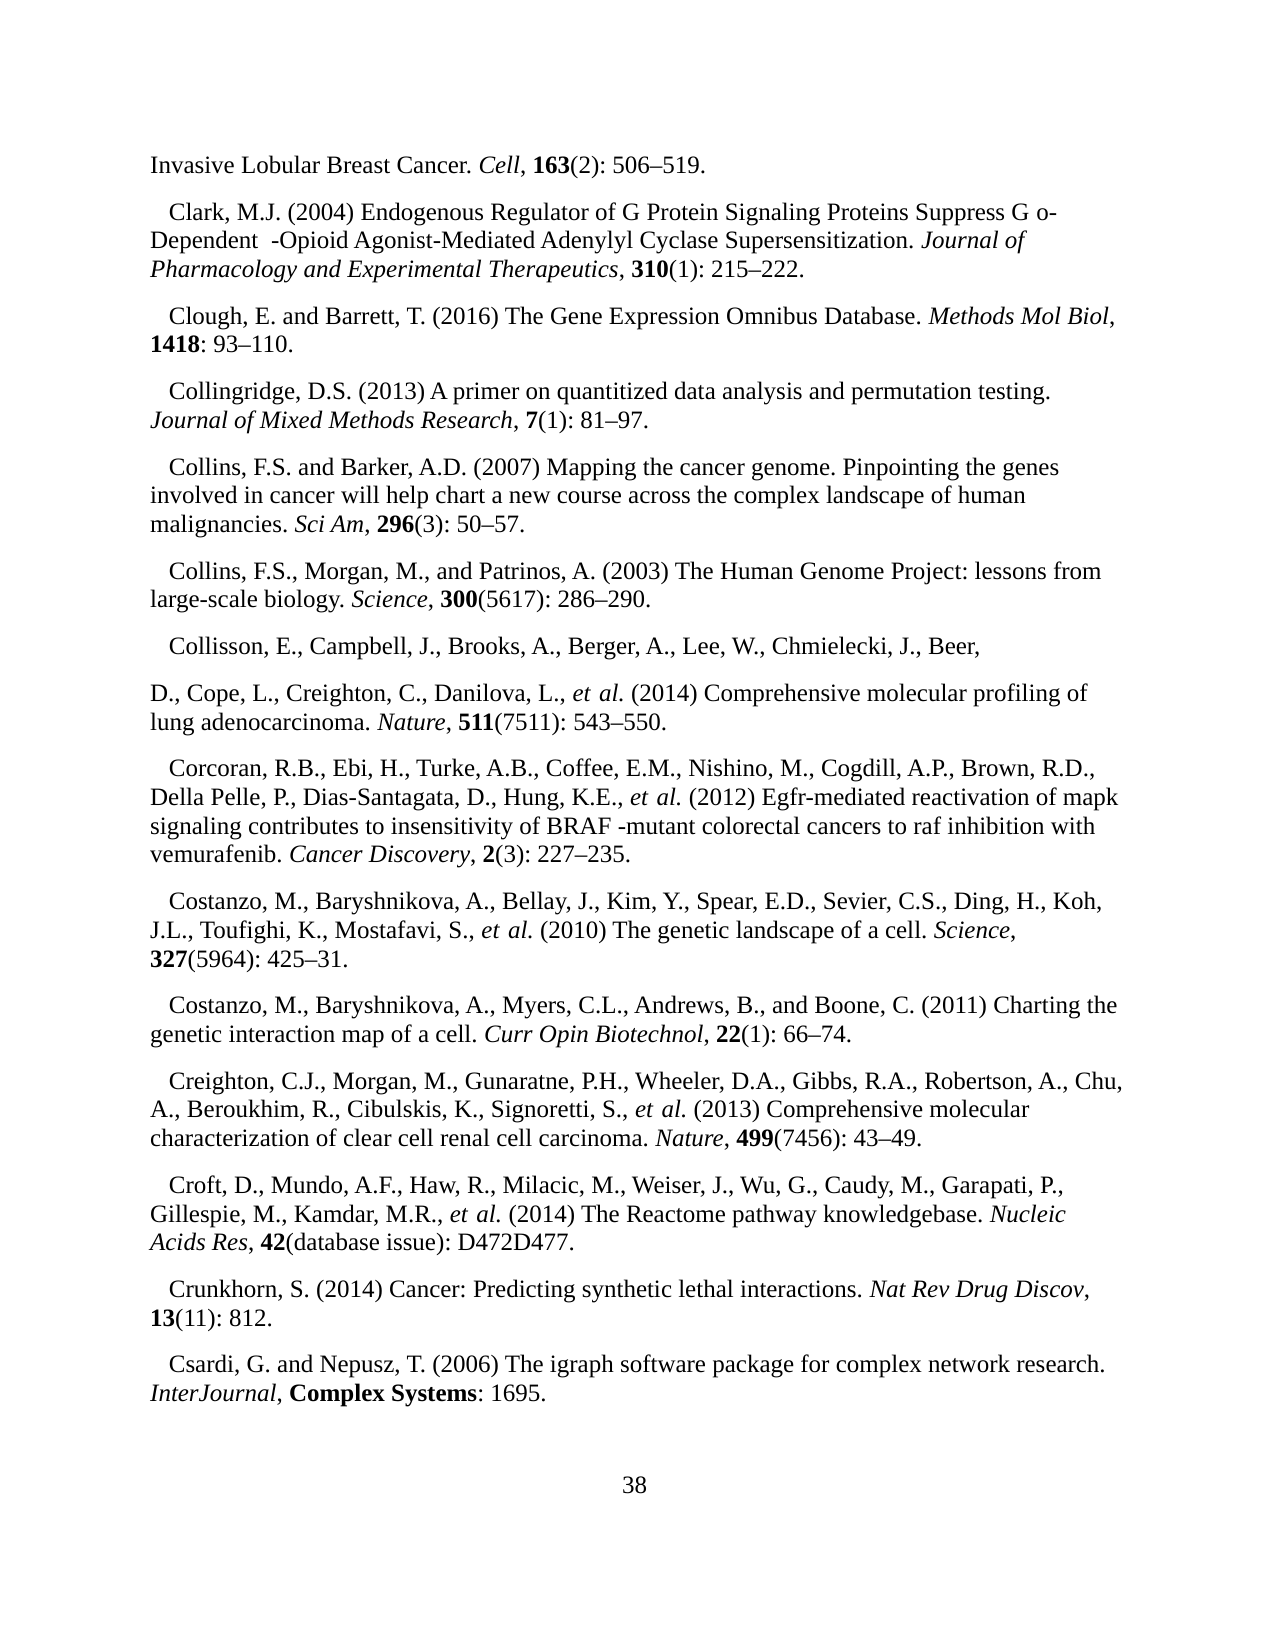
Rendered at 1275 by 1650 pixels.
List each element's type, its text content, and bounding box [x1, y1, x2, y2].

text Costanzo, M., Baryshnikova, A., Myers, C.L., Andrews, B., and Boone, C. (2011) Charting the genetic interaction map of a cell. Curr Opin Biotechnol, 22(1): 66–74. [150, 990, 1125, 1048]
text Invasive Lobular Breast Cancer. Cell, 163(2): 506–519. [150, 150, 1125, 179]
text Crunkhorn, S. (2014) Cancer: Predicting synthetic lethal interactions. Nat Rev Drug Discov, 13(11): 812. [150, 1274, 1125, 1332]
text Collingridge, D.S. (2013) A primer on quantitized data analysis and permutation testing. Journal of Mixed Methods Research, 7(1): 81–97. [150, 376, 1125, 434]
text Corcoran, R.B., Ebi, H., Turke, A.B., Coffee, E.M., Nishino, M., Cogdill, A.P., Brown, R.D., Della Pelle, P., Dias-Santagata, D., Hung, K.E., et al. (2012) Egfr-mediated reactivation of mapk signaling contributes to insensitivity of BRAF -mutant colorectal cancers to raf inhibition with vemurafenib. Cancer Discovery, 2(3): 227–235. [150, 753, 1125, 868]
text Collins, F.S. and Barker, A.D. (2007) Mapping the cancer genome. Pinpointing the genes involved in cancer will help chart a new course across the complex landscape of human malignancies. Sci Am, 296(3): 50–57. [150, 452, 1125, 538]
text D., Cope, L., Creighton, C., Danilova, L., et al. (2014) Comprehensive molecular profiling of lung adenocarcinoma. Nature, 511(7511): 543–550. [150, 678, 1125, 735]
text Collisson, E., Campbell, J., Brooks, A., Berger, A., Lee, W., Chmielecki, J., Beer, [150, 631, 1125, 660]
text Collins, F.S., Morgan, M., and Patrinos, A. (2003) The Human Genome Project: lessons from large-scale biology. Science, 300(5617): 286–290. [150, 556, 1125, 613]
text Costanzo, M., Baryshnikova, A., Bellay, J., Kim, Y., Spear, E.D., Sevier, C.S., Ding, H., Koh, J.L., Toufighi, K., Mostafavi, S., et al. (2010) The genetic landscape of a cell. Science, 327(5964): 425–31. [150, 886, 1125, 972]
text Csardi, G. and Nepusz, T. (2006) The igraph software package for complex network research. InterJournal, Complex Systems: 1695. [150, 1349, 1125, 1407]
text Creighton, C.J., Morgan, M., Gunaratne, P.H., Wheeler, D.A., Gibbs, R.A., Robertson, A., Chu, A., Beroukhim, R., Cibulskis, K., Signoretti, S., et al. (2013) Comprehensive molecular characterization of clear cell renal cell carcinoma. Nature, 499(7456): 43–49. [150, 1066, 1125, 1152]
text Clark, M.J. (2004) Endogenous Regulator of G Protein Signaling Proteins Suppress G o-Dependent -Opioid Agonist-Mediated Adenylyl Cyclase Supersensitization. Journal of Pharmacology and Experimental Therapeutics, 310(1): 215–222. [150, 197, 1125, 283]
text Clough, E. and Barrett, T. (2016) The Gene Expression Omnibus Database. Methods Mol Biol, 1418: 93–110. [150, 301, 1125, 358]
text Croft, D., Mundo, A.F., Haw, R., Milacic, M., Weiser, J., Wu, G., Caudy, M., Garapati, P., Gillespie, M., Kamdar, M.R., et al. (2014) The Reactome pathway knowledgebase. Nucleic Acids Res, 42(database issue): D472D477. [150, 1170, 1125, 1256]
